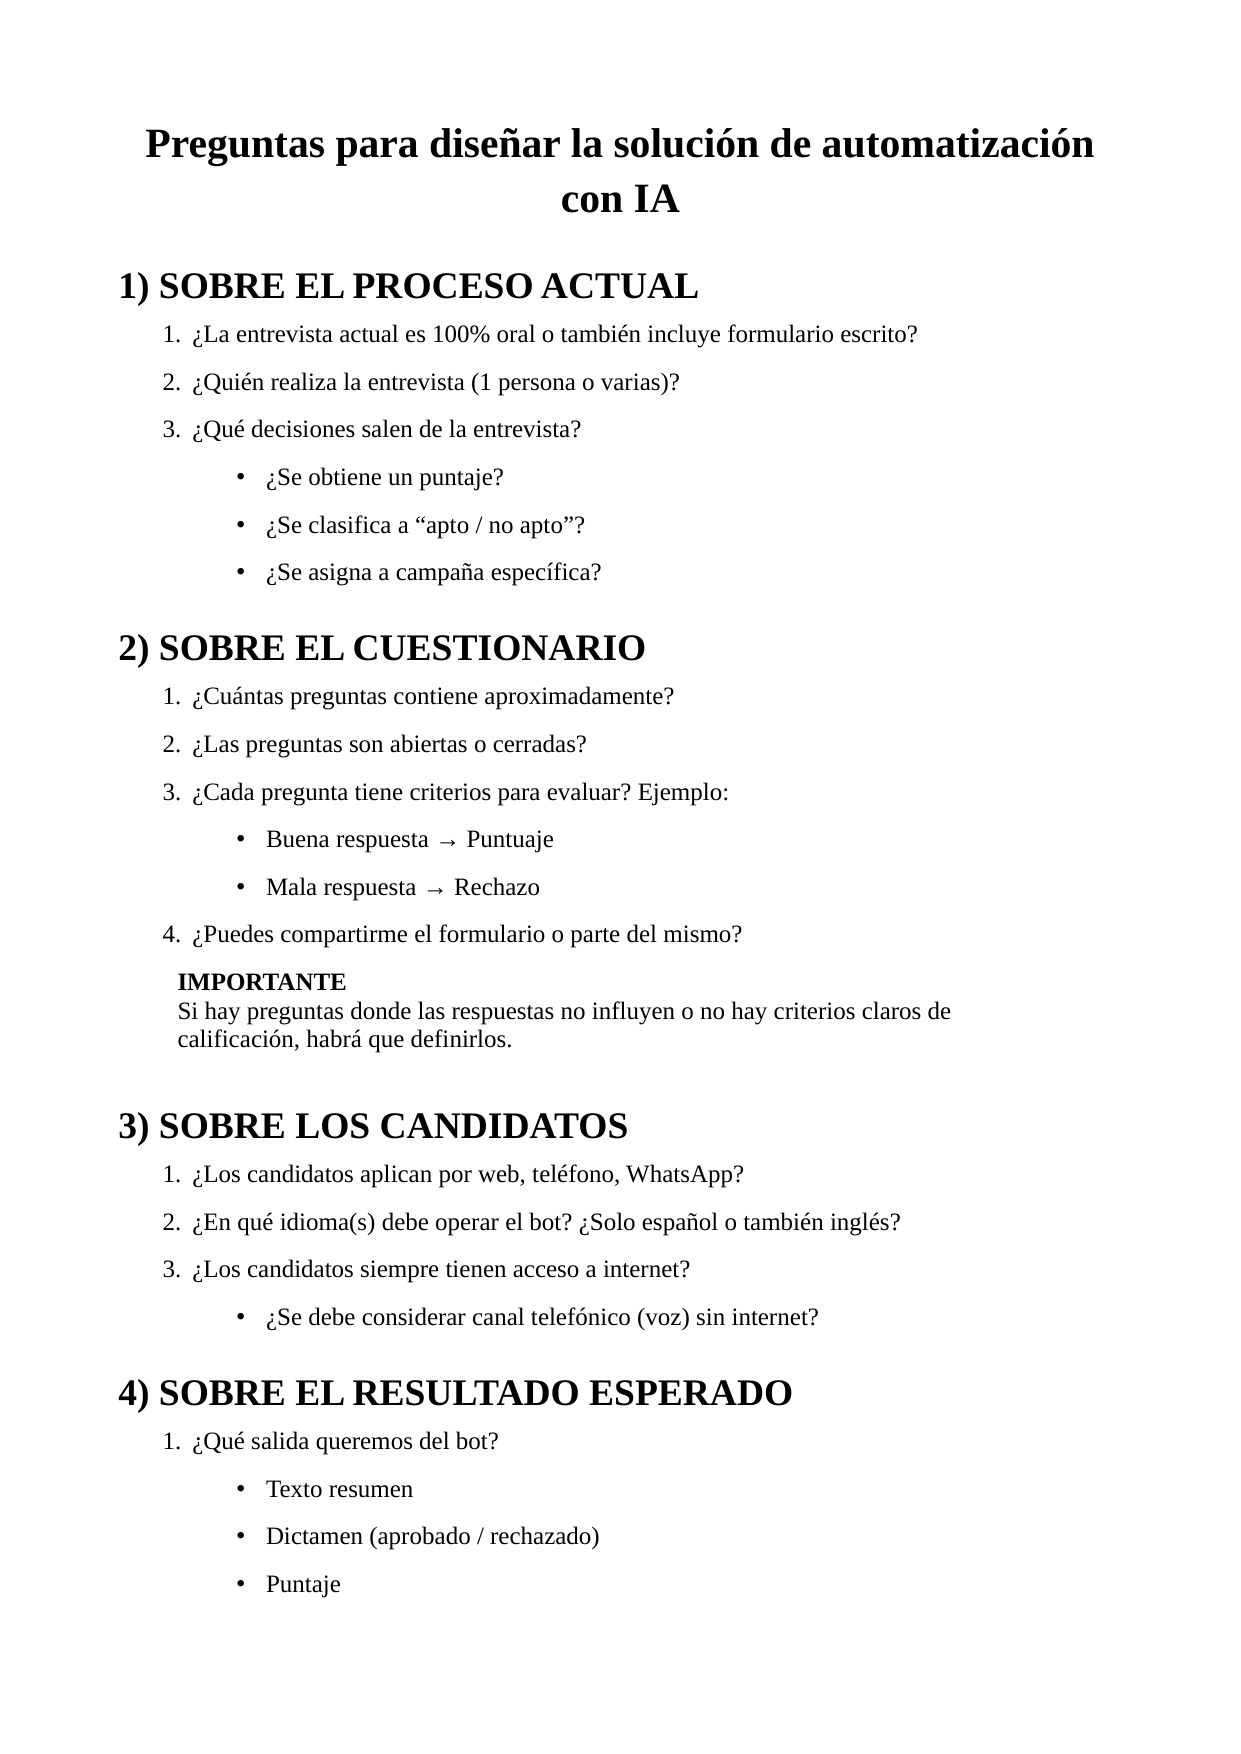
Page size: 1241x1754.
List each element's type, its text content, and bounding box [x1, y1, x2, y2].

list ¿Las preguntas son abiertas o cerradas? [162, 729, 1122, 758]
list ¿Se debe considerar canal telefónico (voz) sin internet? [236, 1302, 1122, 1331]
list Texto resumen [236, 1474, 1122, 1502]
list ¿Cuántas preguntas contiene aproximadamente? [162, 681, 1122, 710]
list Mala respuesta → Rechazo [236, 872, 1122, 901]
list ¿Se asigna a campaña específica? [236, 557, 1122, 586]
subtitle 3) SOBRE LOS CANDIDATOS [118, 1104, 1122, 1147]
text Preguntas para diseñar la solución de automatización con IA [118, 118, 1122, 221]
list ¿Se clasifica a “apto / no apto”? [236, 510, 1122, 538]
list ¿La entrevista actual es 100% oral o también incluye formulario escrito? [162, 319, 1122, 348]
list Buena respuesta → Puntuaje [236, 824, 1122, 853]
list Dictamen (aprobado / rechazado) [236, 1521, 1122, 1550]
list ¿En qué idioma(s) debe operar el bot? ¿Solo español o también inglés? [162, 1207, 1122, 1236]
list Puntaje [236, 1569, 1122, 1598]
list ¿Qué decisiones salen de la entrevista? [162, 414, 1122, 443]
list ¿Cada pregunta tiene criterios para evaluar? Ejemplo: [162, 777, 1122, 805]
list ¿Los candidatos siempre tienen acceso a internet? [162, 1254, 1122, 1283]
list ¿Qué salida queremos del bot? [162, 1426, 1122, 1455]
list ¿Los candidatos aplican por web, teléfono, WhatsApp? [162, 1159, 1122, 1188]
text IMPORTANTE Si hay preguntas donde las respuestas no influyen o no hay criterios claros de calificación, habrá que definirlos. [177, 967, 1063, 1053]
list ¿Se obtiene un puntaje? [236, 462, 1122, 491]
list ¿Puedes compartirme el formulario o parte del mismo? [162, 919, 1122, 948]
subtitle 2) SOBRE EL CUESTIONARIO [118, 626, 1122, 669]
list ¿Quién realiza la entrevista (1 persona o varias)? [162, 367, 1122, 396]
subtitle 1) SOBRE EL PROCESO ACTUAL [118, 264, 1122, 307]
subtitle 4) SOBRE EL RESULTADO ESPERADO [118, 1371, 1122, 1414]
